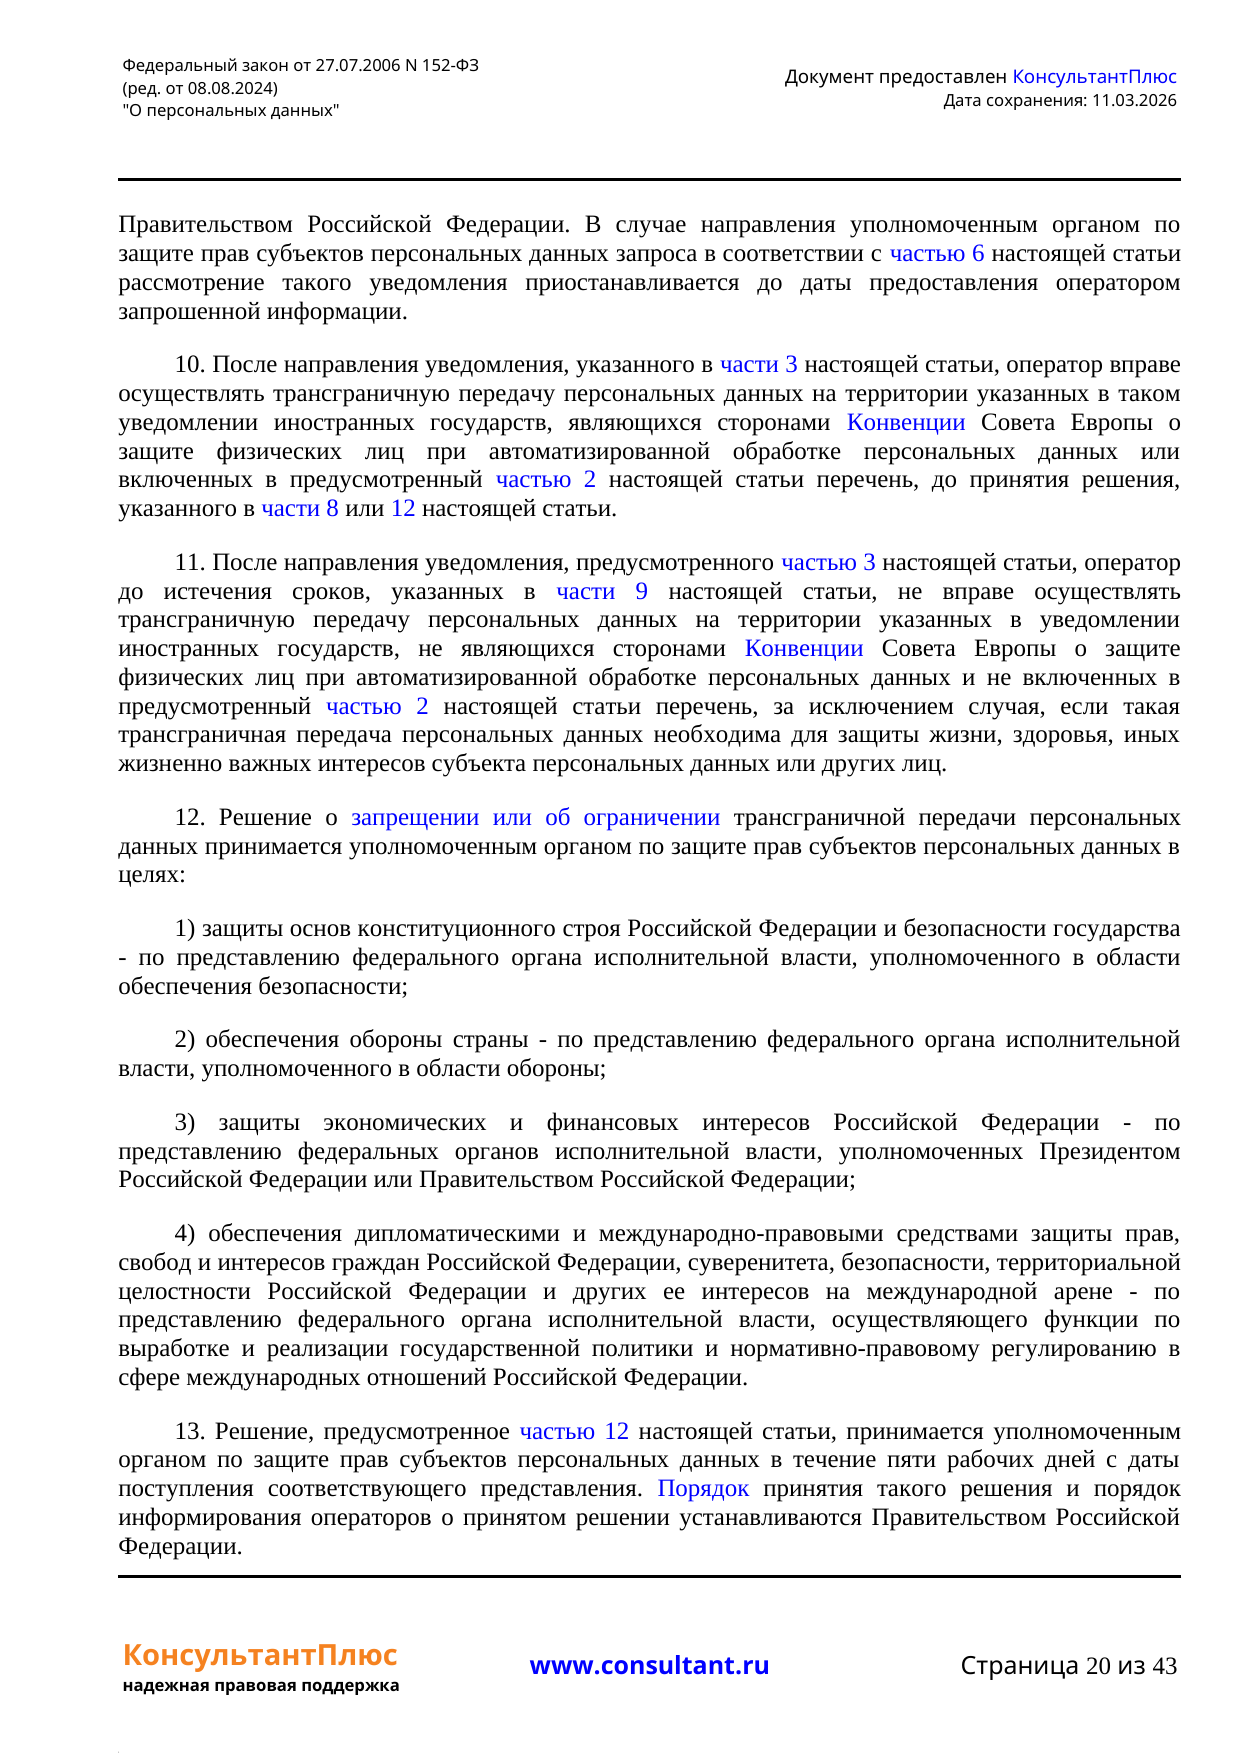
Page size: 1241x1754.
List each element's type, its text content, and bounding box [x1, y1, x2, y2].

text 3) защиты экономических и финансовых интересов Российской Федерации - по представлению федеральных органов исполнительной власти, уполномоченных Президентом Российской Федерации или Правительством Российской Федерации; [118, 1107, 1181, 1193]
text 1) защиты основ конституционного строя Российской Федерации и безопасности государства - по представлению федерального органа исполнительной власти, уполномоченного в области обеспечения безопасности; [118, 913, 1181, 999]
text 4) обеспечения дипломатическими и международно-правовыми средствами защиты прав, свобод и интересов граждан Российской Федерации, суверенитета, безопасности, территориальной целостности Российской Федерации и других ее интересов на международной арене - по представлению федерального органа исполнительной власти, осуществляющего функции по выработке и реализации государственной политики и нормативно-правовому регулированию в сфере международных отношений Российской Федерации. [118, 1218, 1181, 1391]
text 10. После направления уведомления, указанного в части 3 настоящей статьи, оператор вправе осуществлять трансграничную передачу персональных данных на территории указанных в таком уведомлении иностранных государств, являющихся сторонами Конвенции Совета Европы о защите физических лиц при автоматизированной обработке персональных данных или включенных в предусмотренный частью 2 настоящей статьи перечень, до принятия решения, указанного в части 8 или 12 настоящей статьи. [118, 349, 1181, 522]
text 11. После направления уведомления, предусмотренного частью 3 настоящей статьи, оператор до истечения сроков, указанных в части 9 настоящей статьи, не вправе осуществлять трансграничную передачу персональных данных на территории указанных в уведомлении иностранных государств, не являющихся сторонами Конвенции Совета Европы о защите физических лиц при автоматизированной обработке персональных данных и не включенных в предусмотренный частью 2 настоящей статьи перечень, за исключением случая, если такая трансграничная передача персональных данных необходима для защиты жизни, здоровья, иных жизненно важных интересов субъекта персональных данных или других лиц. [118, 547, 1181, 777]
text Правительством Российской Федерации. В случае направления уполномоченным органом по защите прав субъектов персональных данных запроса в соответствии с частью 6 настоящей статьи рассмотрение такого уведомления приостанавливается до даты предоставления оператором запрошенной информации. [118, 209, 1181, 324]
text 13. Решение, предусмотренное частью 12 настоящей статьи, принимается уполномоченным органом по защите прав субъектов персональных данных в течение пяти рабочих дней с даты поступления соответствующего представления. Порядок принятия такого решения и порядок информирования операторов о принятом решении устанавливаются Правительством Российской Федерации. [118, 1416, 1181, 1559]
text 2) обеспечения обороны страны - по представлению федерального органа исполнительной власти, уполномоченного в области обороны; [118, 1024, 1181, 1082]
text 12. Решение о запрещении или об ограничении трансграничной передачи персональных данных принимается уполномоченным органом по защите прав субъектов персональных данных в целях: [118, 802, 1181, 888]
